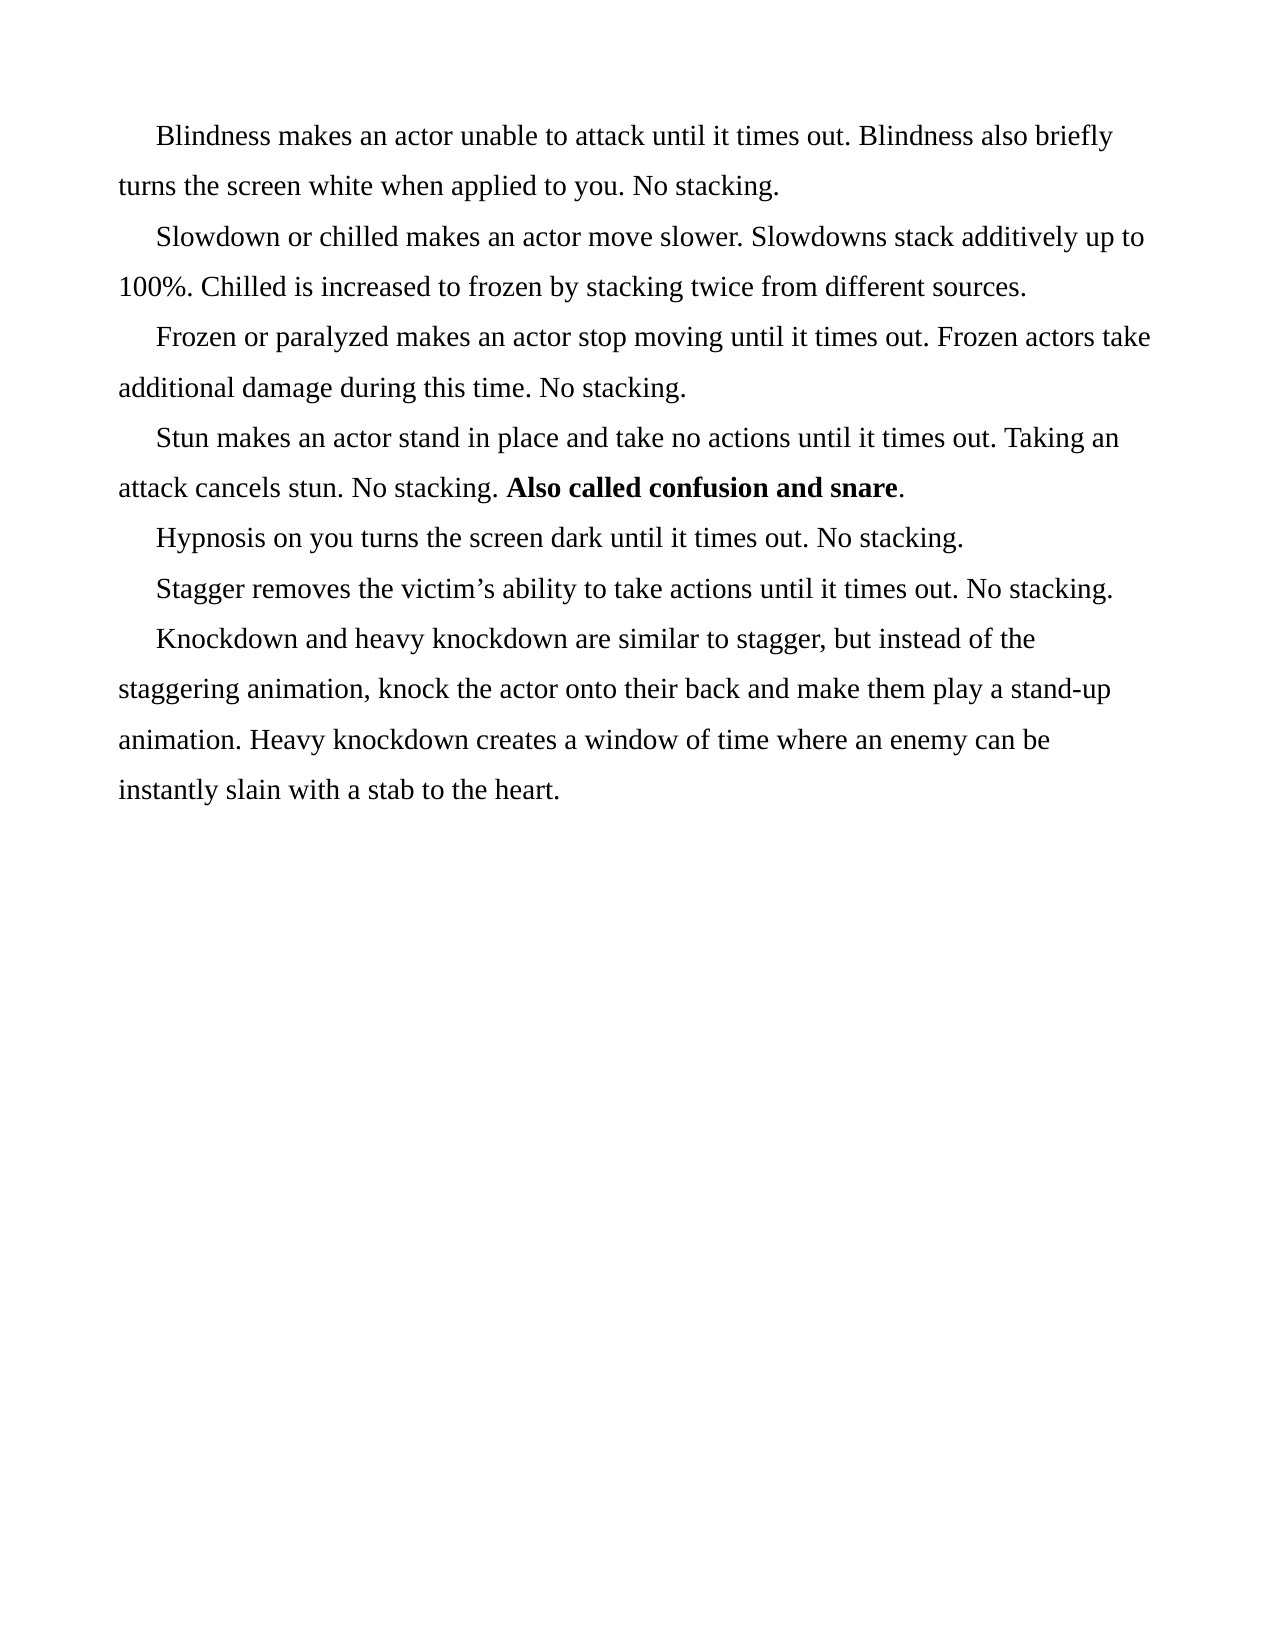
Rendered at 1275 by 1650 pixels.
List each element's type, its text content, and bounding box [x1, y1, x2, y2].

text Knockdown and heavy knockdown are similar to stagger, but instead of the staggering animation, knock the actor onto their back and make them play a stand-up animation. Heavy knockdown creates a window of time where an enemy can be instantly slain with a stab to the heart. [118, 621, 1157, 806]
text Frozen or paralyzed makes an actor stop moving until it times out. Frozen actors take additional damage during this time. No stacking. [118, 319, 1157, 403]
text Hypnosis on you turns the screen dark until it times out. No stacking. [118, 521, 1157, 554]
text Slowdown or chilled makes an actor move slower. Slowdowns stack additively up to 100%. Chilled is increased to frozen by stacking twice from different sources. [118, 219, 1157, 303]
text Blindness makes an actor unable to attack until it times out. Blindness also briefly turns the screen white when applied to you. No stacking. [118, 118, 1157, 202]
text Stun makes an actor stand in place and take no actions until it times out. Taking an attack cancels stun. No stacking. Also called confusion and snare. [118, 420, 1157, 504]
text Stagger removes the victim’s ability to take actions until it times out. No stacking. [118, 571, 1157, 604]
